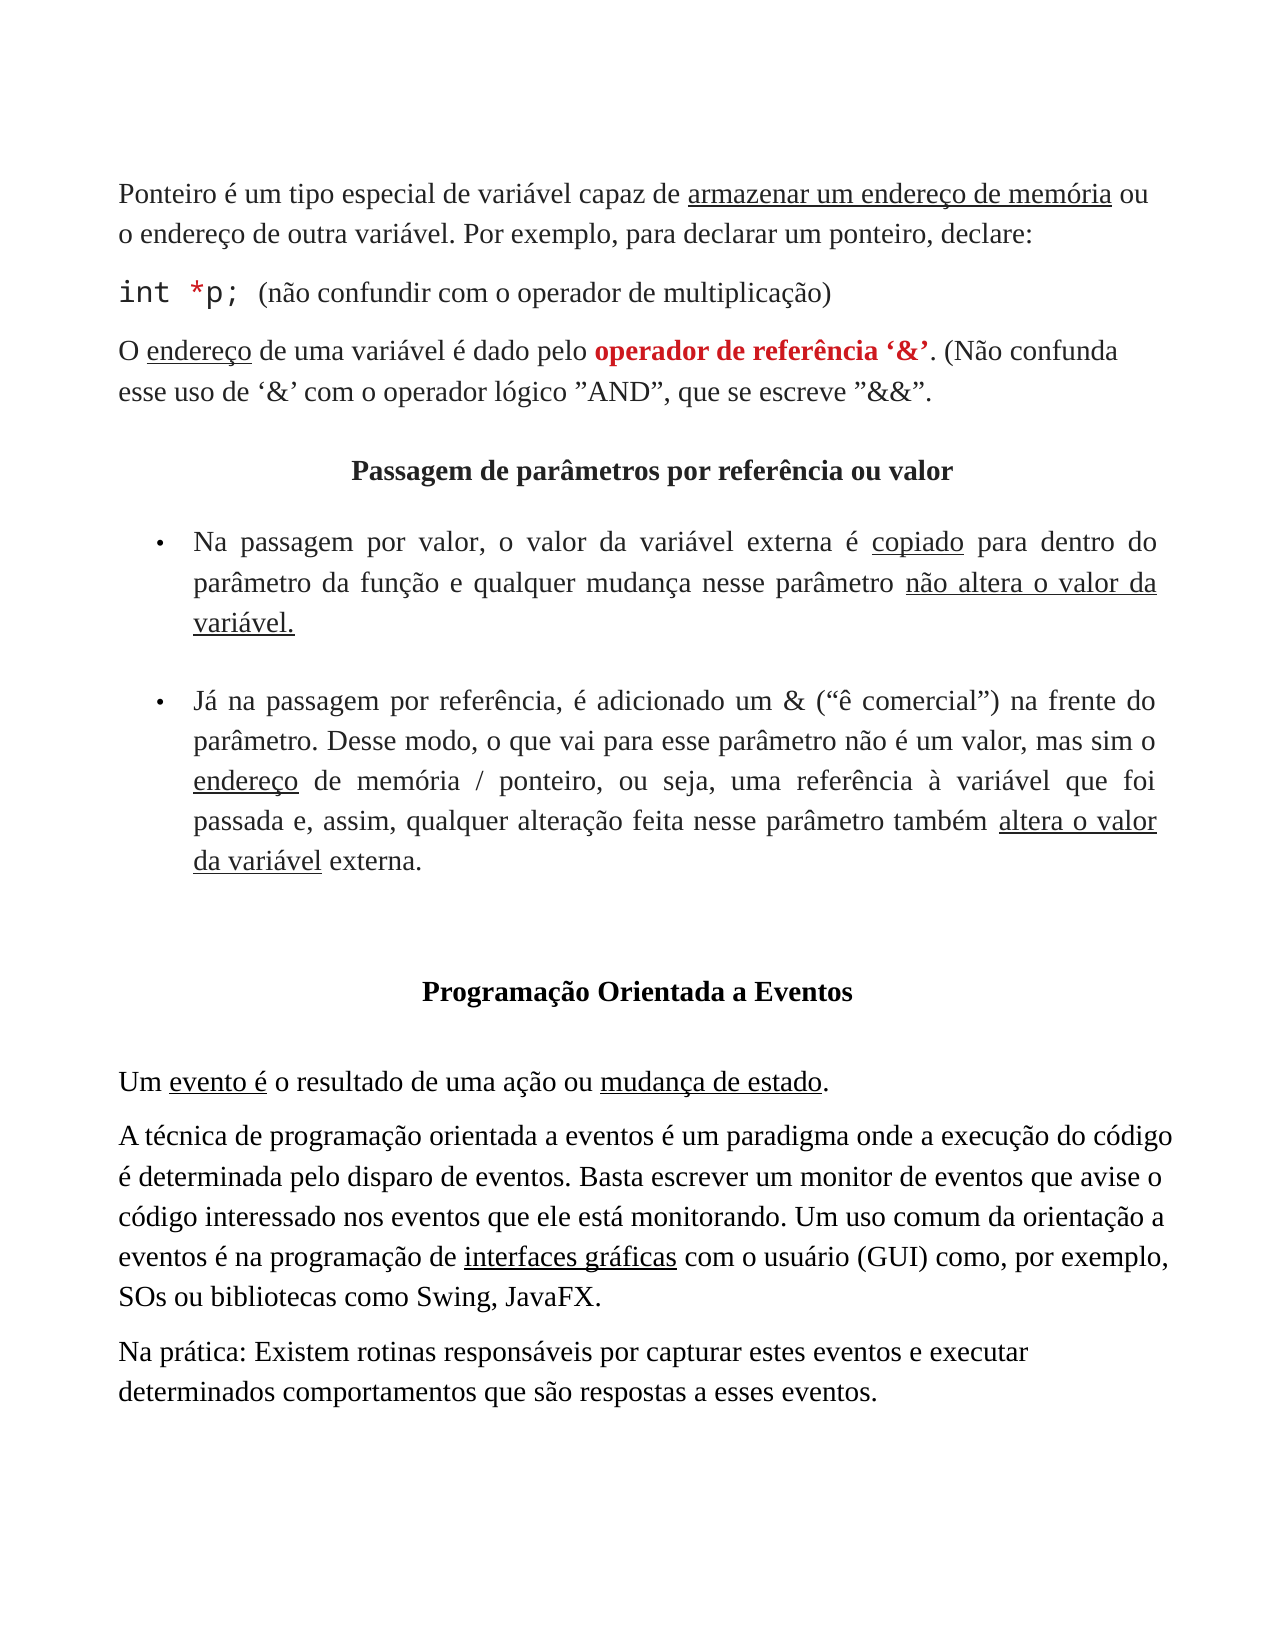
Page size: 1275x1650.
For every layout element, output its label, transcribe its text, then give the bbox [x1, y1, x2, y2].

text Na prática: Existem rotinas responsáveis por capturar estes eventos e executar determinados comportamentos que são respostas a esses eventos. [118, 1334, 1157, 1408]
subtitle Programação Orientada a Eventos [118, 974, 1157, 1051]
subtitle Na passagem por valor, o valor da variável externa é copiado para dentro do parâmetro da função e qualquer mudança nesse parâmetro não altera o valor da variável. [156, 524, 1157, 638]
text int *p; (não confundir com o operador de multiplicação) [118, 271, 1157, 311]
subtitle Passagem de parâmetros por referência ou valor [118, 453, 1186, 487]
text A técnica de programação orientada a eventos é um paradigma onde a execução do código é determinada pelo disparo de eventos. Basta escrever um monitor de eventos que avise o código interessado nos eventos que ele está monitorando. Um uso comum da orientação a eventos é na programação de interfaces gráficas com o usuário (GUI) como, por exemplo, SOs ou bibliotecas como Swing, JavaFX. [118, 1118, 1174, 1313]
text Ponteiro é um tipo especial de variável capaz de armazenar um endereço de memória ou o endereço de outra variável. Por exemplo, para declarar um ponteiro, declare: [118, 176, 1157, 250]
subtitle Já na passagem por referência, é adicionado um & (“ê comercial”) na frente do parâmetro. Desse modo, o que vai para esse parâmetro não é um valor, mas sim o endereço de memória / ponteiro, ou seja, uma referência à variável que foi passada e, assim, qualquer alteração feita nesse parâmetro também altera o valor da variável externa. [156, 683, 1157, 877]
text Um evento é o resultado de uma ação ou mudança de estado. [118, 1064, 1157, 1097]
text O endereço de uma variável é dado pelo operador de referência ‘&’. (Não confunda esse uso de ‘&’ com o operador lógico ”AND”, que se escreve ”&&”. [118, 333, 1157, 407]
